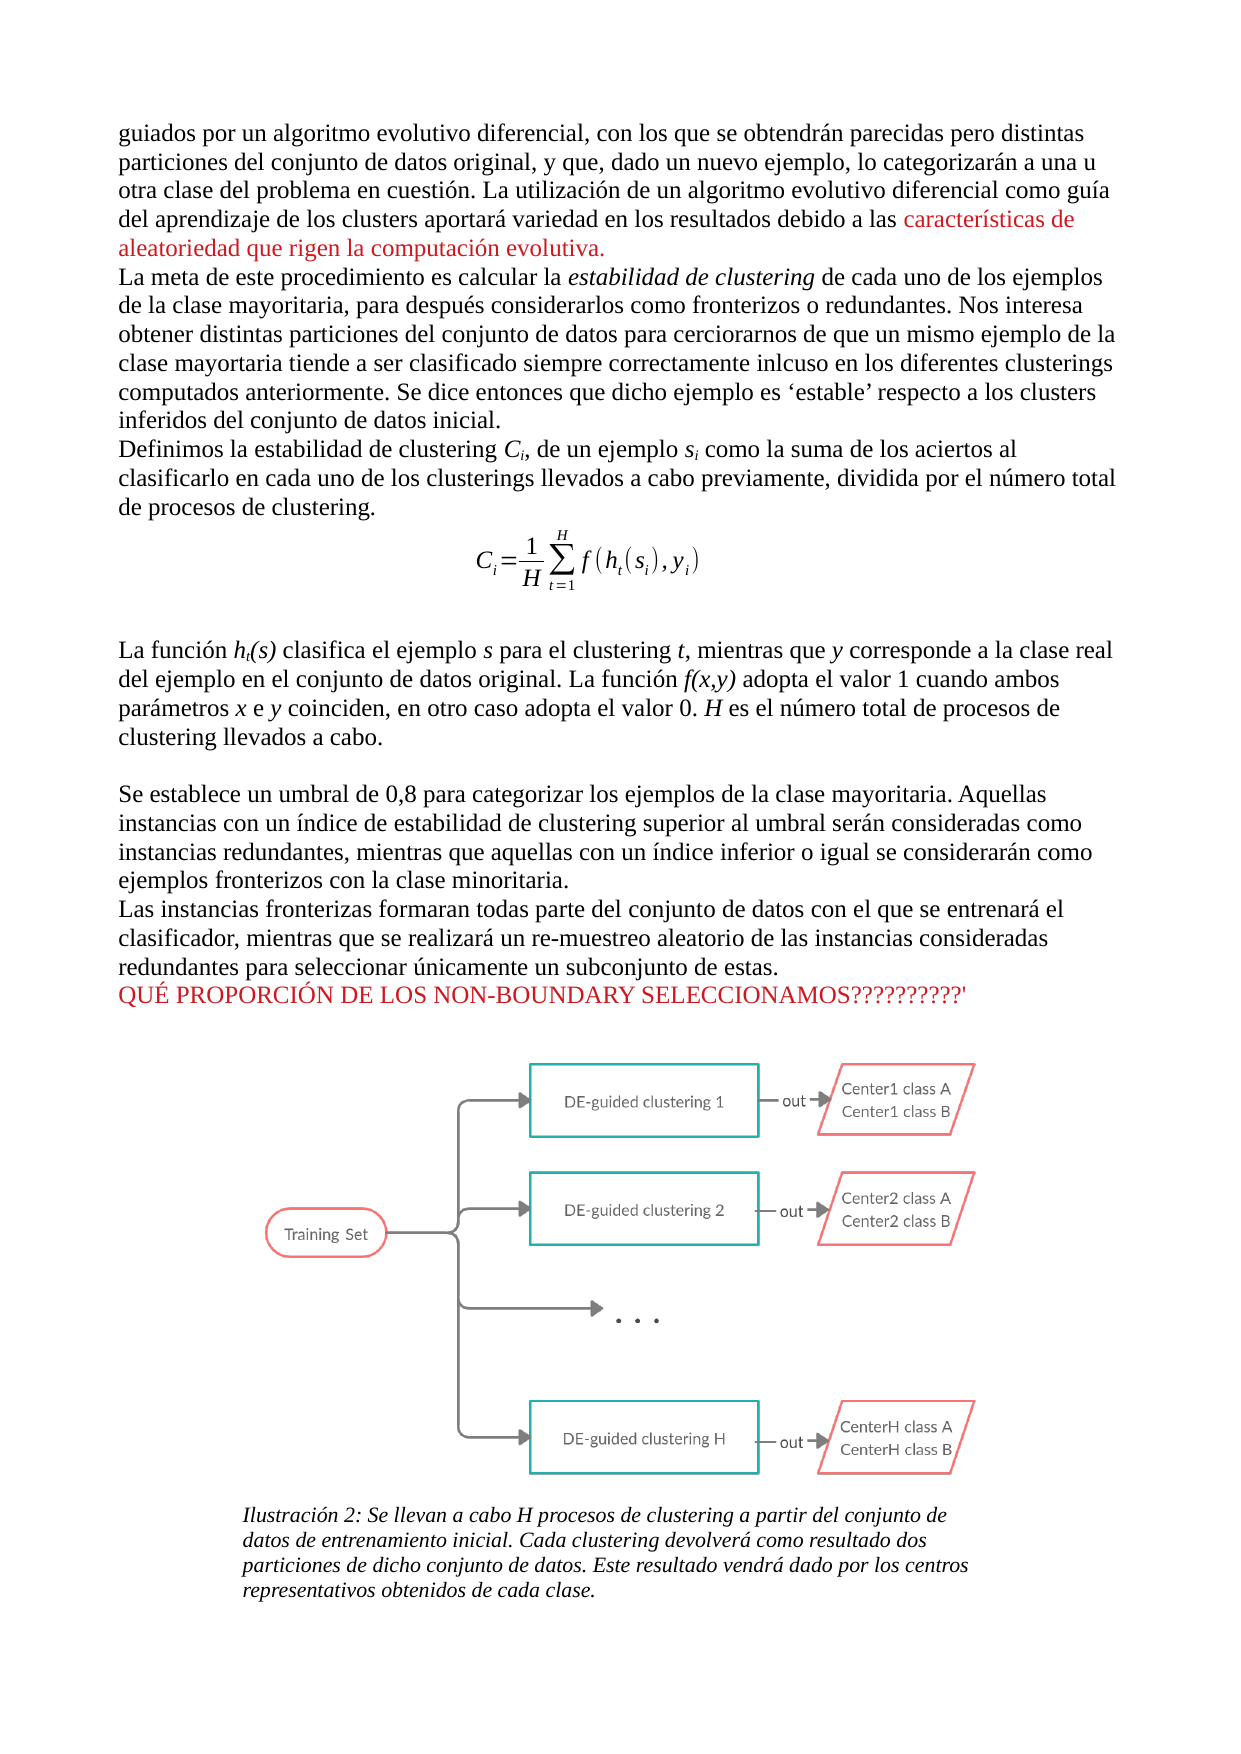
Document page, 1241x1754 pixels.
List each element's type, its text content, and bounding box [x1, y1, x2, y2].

text Se establece un umbral de 0,8 para categorizar los ejemplos de la clase mayoritaria. Aquellas instancias con un índice de estabilidad de clustering superior al umbral serán consideradas como instancias redundantes, mientras que aquellas con un índice inferior o igual se considerarán como ejemplos fronterizos con la clase minoritaria. [118, 779, 1122, 894]
text Definimos la estabilidad de clustering Ci, de un ejemplo si como la suma de los aciertos al clasificarlo en cada uno de los clusterings llevados a cabo previamente, dividida por el número total de procesos de clustering. [118, 434, 1122, 521]
picture [242, 1040, 998, 1497]
text QUÉ PROPORCIÓN DE LOS NON-BOUNDARY SELECCIONAMOS??????????' [118, 981, 1122, 1009]
text guiados por un algoritmo evolutivo diferencial, con los que se obtendrán parecidas pero distintas particiones del conjunto de datos original, y que, dado un nuevo ejemplo, lo categorizarán a una u otra clase del problema en cuestión. La utilización de un algoritmo evolutivo diferencial como guía del aprendizaje de los clusters aportará variedad en los resultados debido a las características de aleatoriedad que rigen la computación evolutiva. [118, 118, 1122, 262]
text Las instancias fronterizas formaran todas parte del conjunto de datos con el que se entrenará el clasificador, mientras que se realizará un re-muestreo aleatorio de las instancias consideradas redundantes para seleccionar únicamente un subconjunto de estas. [118, 894, 1122, 981]
text La función ht(s) clasifica el ejemplo s para el clustering t, mientras que y corresponde a la clase real del ejemplo en el conjunto de datos original. La función f(x,y) adopta el valor 1 cuando ambos parámetros x e y coinciden, en otro caso adopta el valor 0. H es el número total de procesos de clustering llevados a cabo. [118, 636, 1122, 751]
text La meta de este procedimiento es calcular la estabilidad de clustering de cada uno de los ejemplos de la clase mayoritaria, para después considerarlos como fronterizos o redundantes. Nos interesa obtener distintas particiones del conjunto de datos para cerciorarnos de que un mismo ejemplo de la clase mayortaria tiende a ser clasificado siempre correctamente inlcuso en los diferentes clusterings computados anteriormente. Se dice entonces que dicho ejemplo es ‘estable’ respecto a los clusters inferidos del conjunto de datos inicial. [118, 262, 1122, 434]
text Ilustración 2: Se llevan a cabo H procesos de clustering a partir del conjunto de datos de entrenamiento inicial. Cada clustering devolverá como resultado dos particiones de dicho conjunto de datos. Este resultado vendrá dado por los centros representativos obtenidos de cada clase. [242, 1497, 998, 1603]
